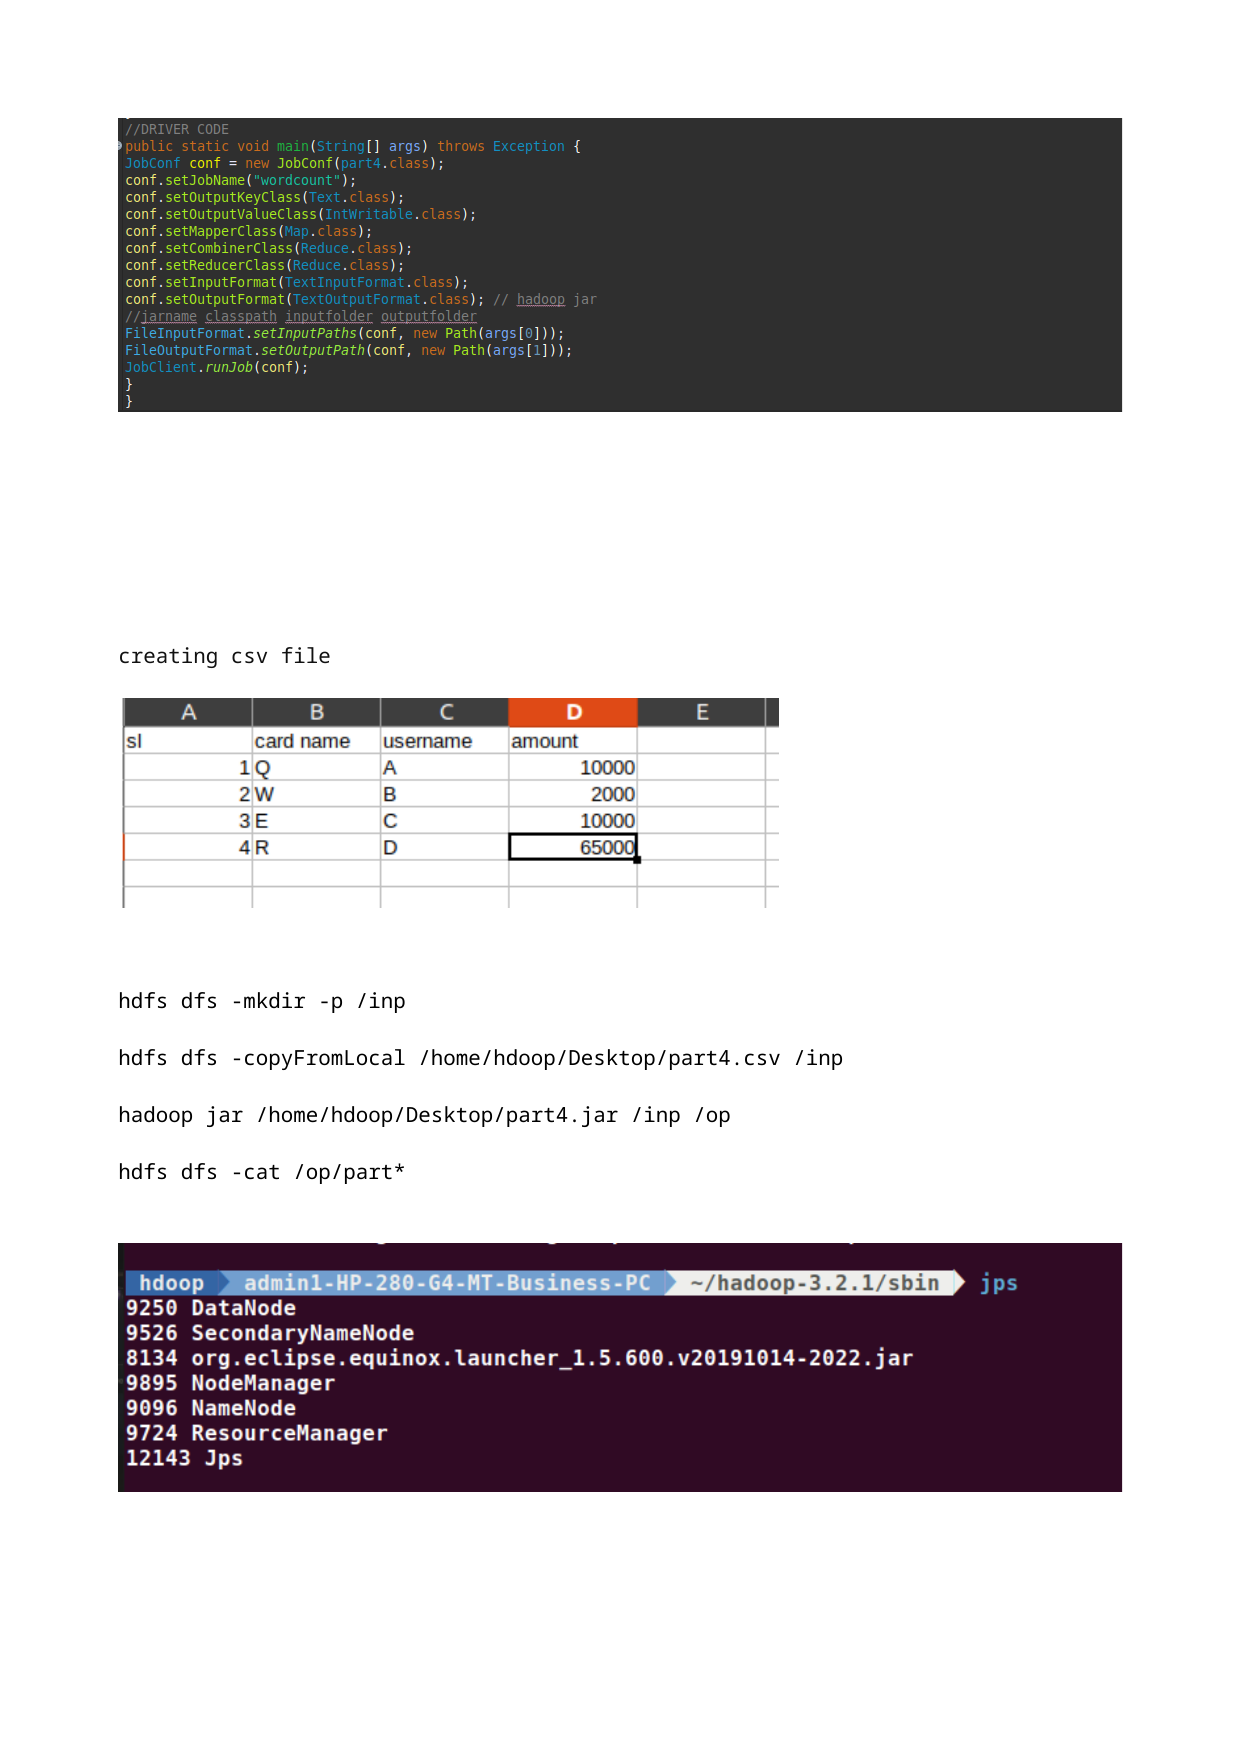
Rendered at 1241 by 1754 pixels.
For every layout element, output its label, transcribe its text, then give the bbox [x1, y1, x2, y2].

text creating csv file [118, 641, 1122, 670]
text hdfs dfs -mkdir -p /inp [118, 986, 1122, 1014]
text hdfs dfs -cat /op/part* [118, 1157, 1122, 1186]
text hdfs dfs -copyFromLocal /home/hdoop/Desktop/part4.csv /inp [118, 1043, 1122, 1071]
text hadoop jar /home/hdoop/Desktop/part4.jar /inp /op [118, 1100, 1122, 1129]
